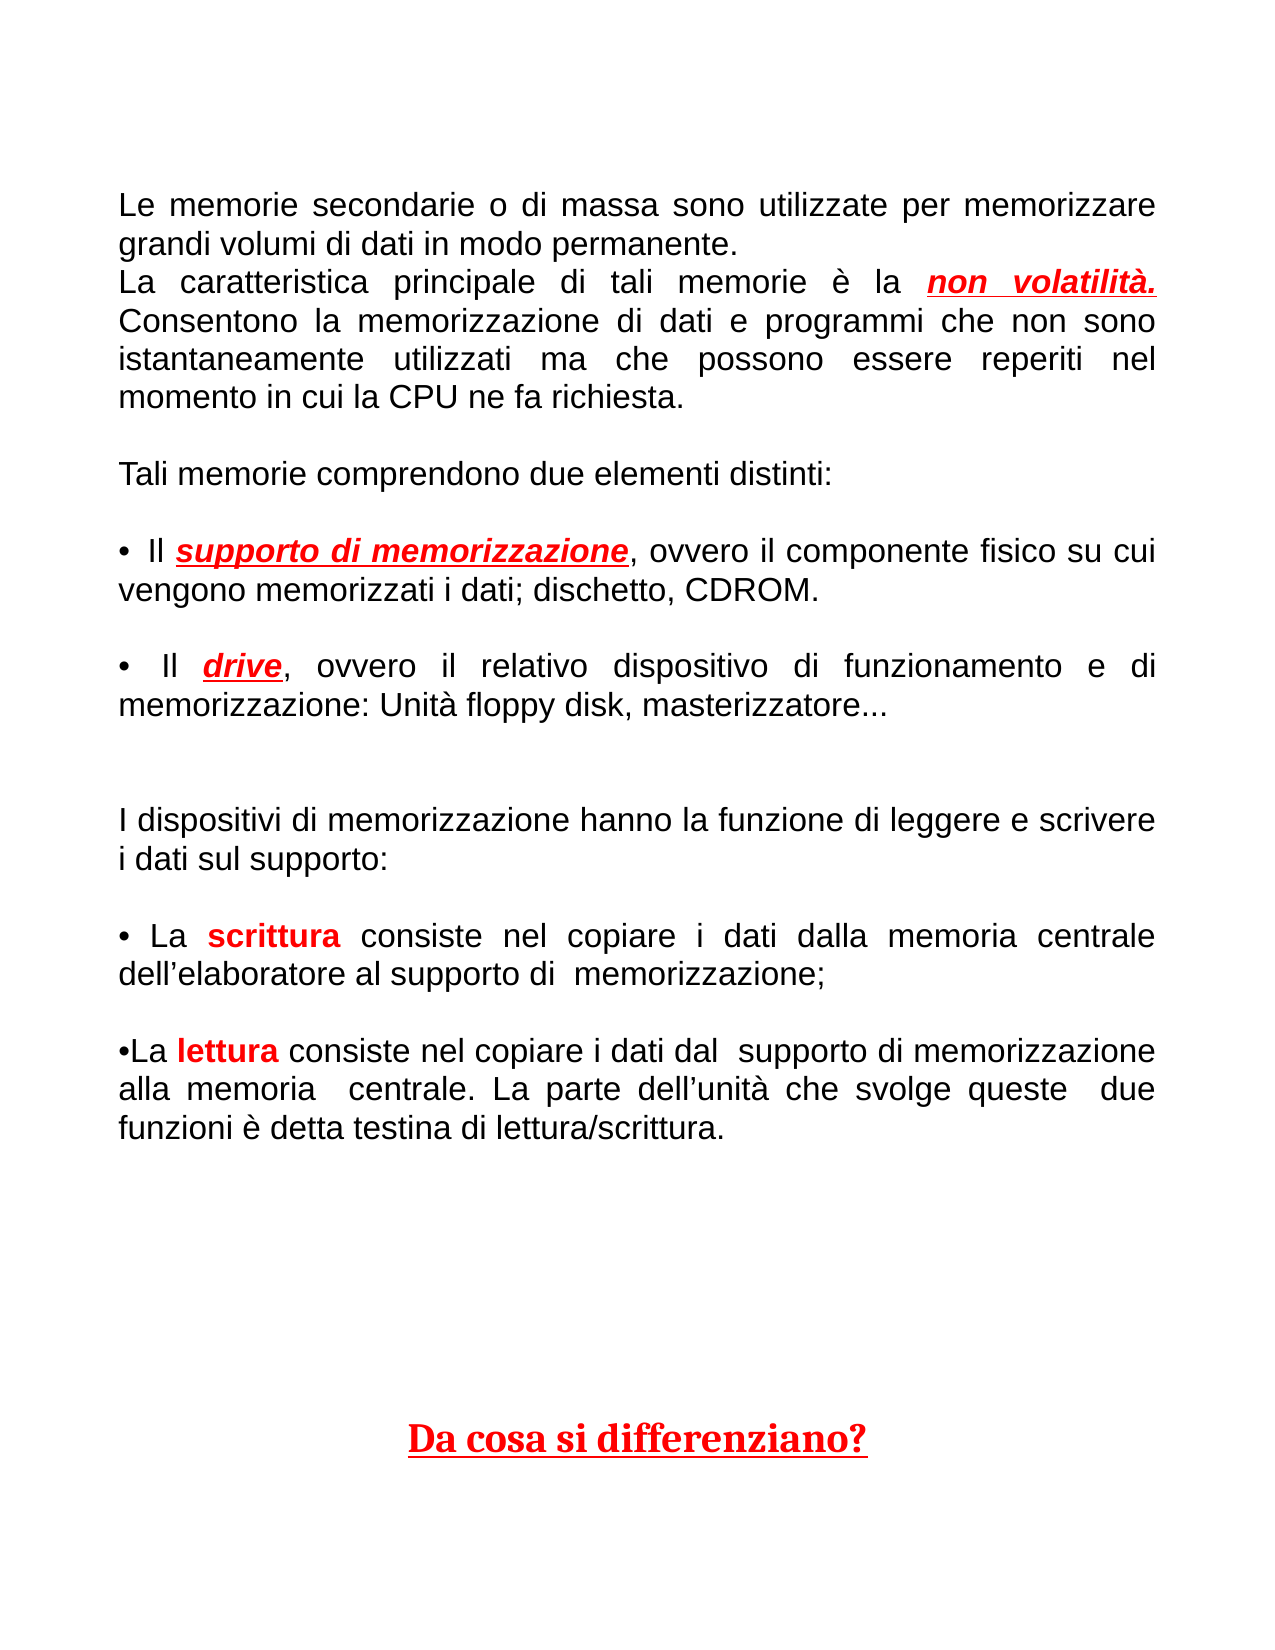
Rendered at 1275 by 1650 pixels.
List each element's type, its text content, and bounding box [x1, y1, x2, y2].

text • La scrittura consiste nel copiare i dati dalla memoria centrale dell’elaboratore al supporto di memorizzazione; [118, 916, 1157, 992]
text Da cosa si differenziano? [118, 1415, 1157, 1463]
text I dispositivi di memorizzazione hanno la funzione di leggere e scrivere i dati sul supporto: [118, 800, 1157, 877]
text • Il drive, ovvero il relativo dispositivo di funzionamento e di memorizzazione: Unità floppy disk, masterizzatore... [118, 647, 1157, 723]
text Tali memorie comprendono due elementi distinti: [118, 454, 1157, 493]
text • Il supporto di memorizzazione, ovvero il componente fisico su cui vengono memorizzati i dati; dischetto, CDROM. [118, 531, 1157, 608]
text Le memorie secondarie o di massa sono utilizzate per memorizzare grandi volumi di dati in modo permanente. [118, 185, 1157, 262]
text •La lettura consiste nel copiare i dati dal supporto di memorizzazione alla memoria centrale. La parte dell’unità che svolge queste due funzioni è detta testina di lettura/scrittura. [118, 1031, 1157, 1146]
text La caratteristica principale di tali memorie è la non volatilità. Consentono la memorizzazione di dati e programmi che non sono istantaneamente utilizzati ma che possono essere reperiti nel momento in cui la CPU ne fa richiesta. [118, 262, 1157, 416]
